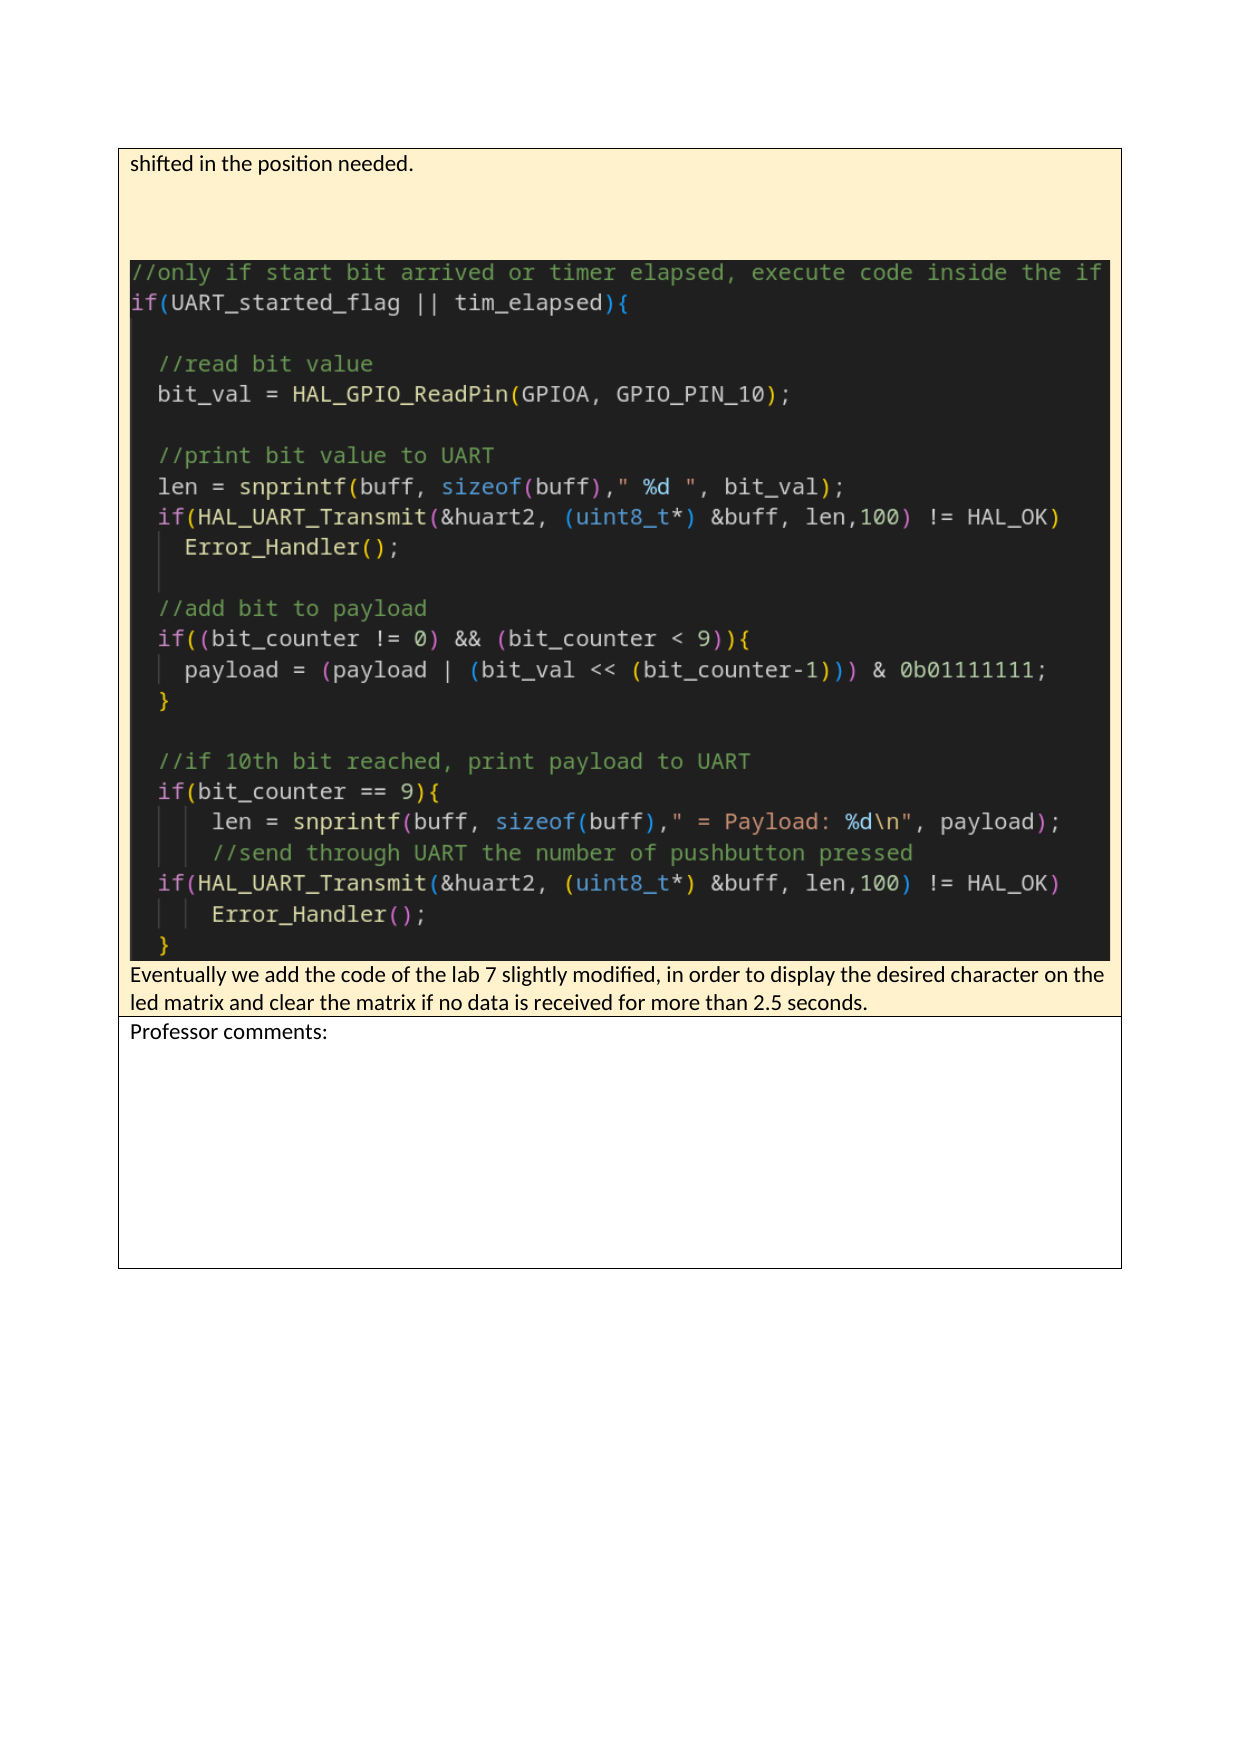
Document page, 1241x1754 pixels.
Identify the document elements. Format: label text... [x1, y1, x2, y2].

table_cell shifted in the position needed. Eventually we add the code of the lab 7 slightly modified, in order to display the desired character on the led matrix and clear the matrix if no data is received for more than 2.5 seconds. [119, 149, 1121, 1016]
picture [129, 260, 1111, 961]
table_cell Professor comments: [119, 1017, 1121, 1268]
